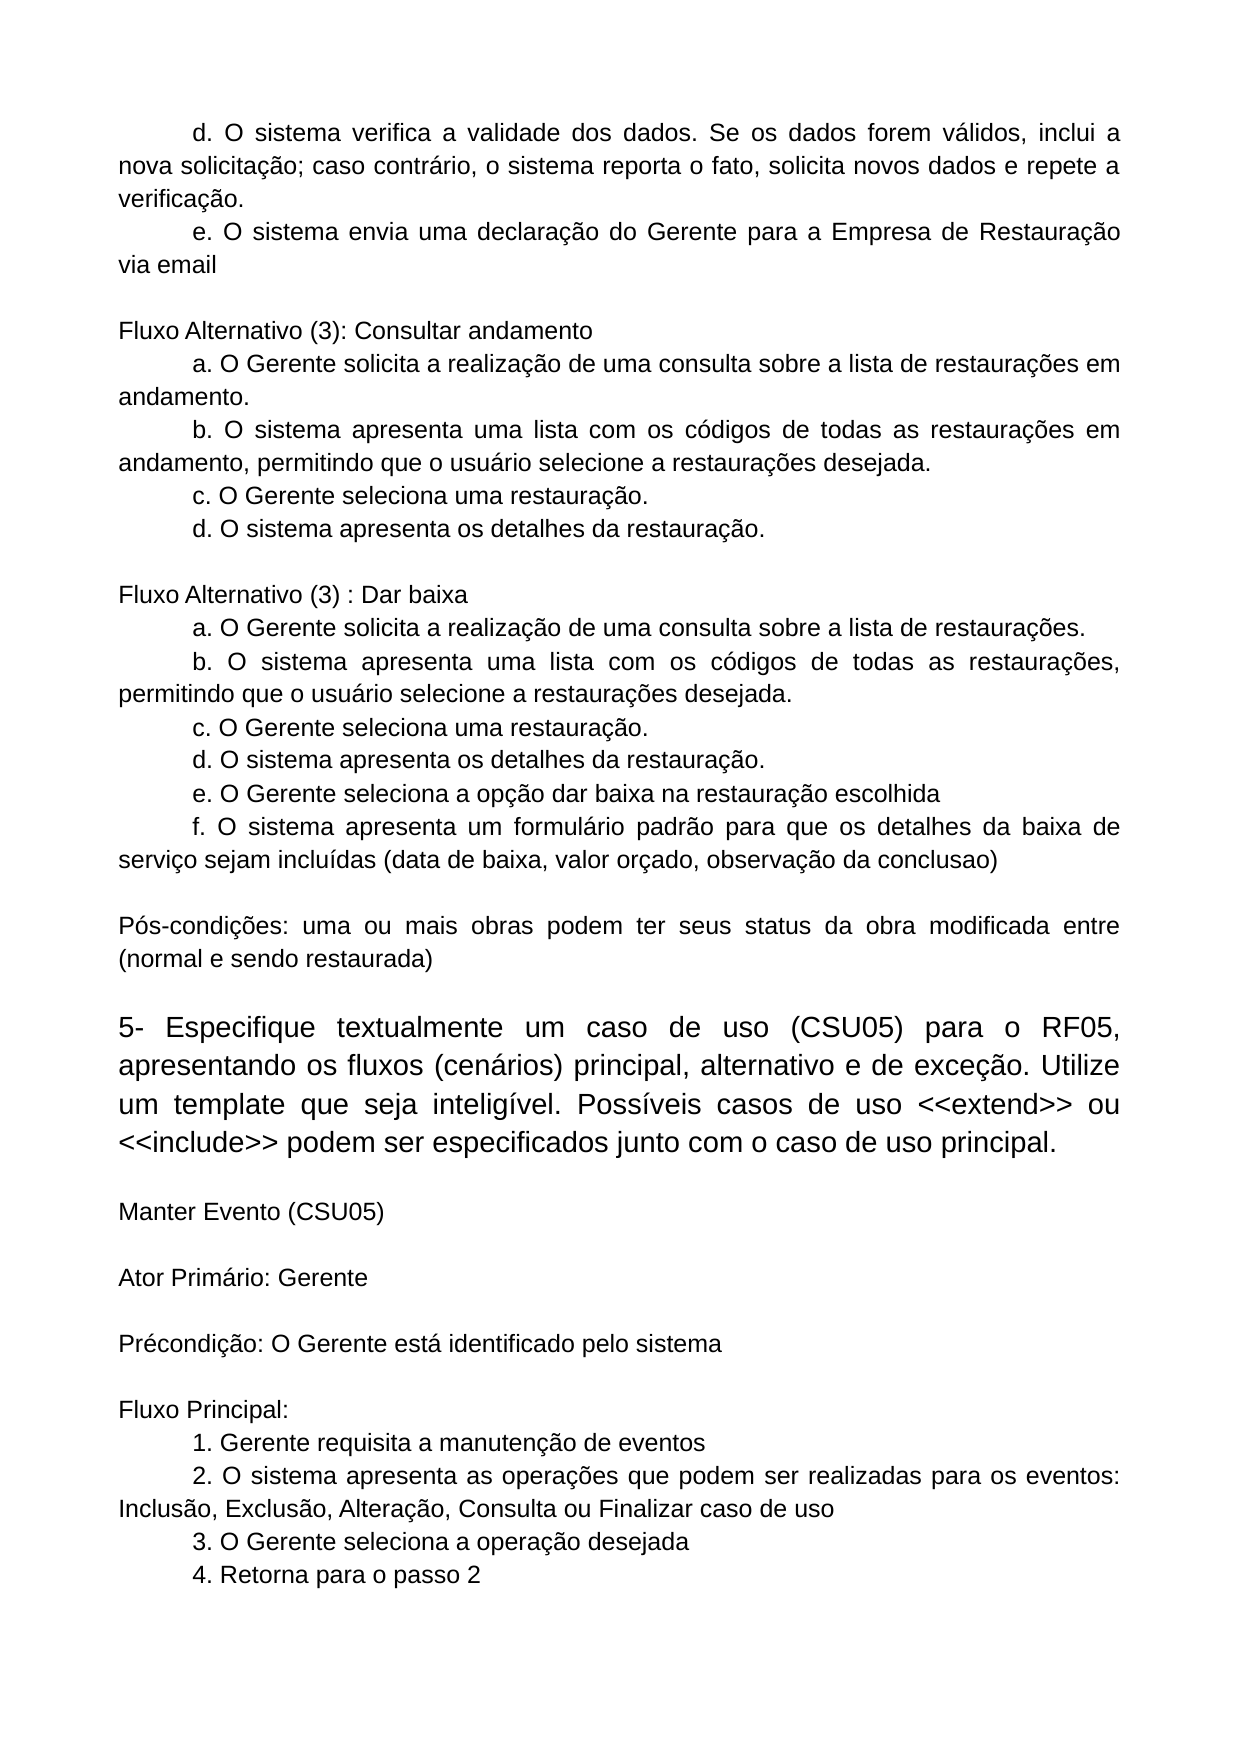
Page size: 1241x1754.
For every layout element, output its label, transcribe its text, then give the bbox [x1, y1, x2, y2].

text d. O sistema apresenta os detalhes da restauração. [118, 746, 1122, 774]
text 2. O sistema apresenta as operações que podem ser realizadas para os eventos: Inclusão, Exclusão, Alteração, Consulta ou Finalizar caso de uso [118, 1461, 1122, 1523]
text Pós-condições: uma ou mais obras podem ter seus status da obra modificada entre (normal e sendo restaurada) [118, 911, 1122, 972]
text b. O sistema apresenta uma lista com os códigos de todas as restaurações, permitindo que o usuário selecione a restaurações desejada. [118, 646, 1122, 708]
text Fluxo Alternativo (3) : Dar baixa [118, 580, 1122, 609]
text a. O Gerente solicita a realização de uma consulta sobre a lista de restaurações em andamento. [118, 349, 1122, 411]
text b. O sistema apresenta uma lista com os códigos de todas as restaurações em andamento, permitindo que o usuário selecione a restaurações desejada. [118, 415, 1122, 477]
text 5- Especifique textualmente um caso de uso (CSU05) para o RF05, apresentando os fluxos (cenários) principal, alternativo e de exceção. Utilize um template que seja inteligível. Possíveis casos de uso <<extend>> ou <<include>> podem ser especificados junto com o caso de uso principal. [118, 1010, 1122, 1159]
text Fluxo Alternativo (3): Consultar andamento [118, 316, 1122, 345]
text d. O sistema verifica a validade dos dados. Se os dados forem válidos, inclui a nova solicitação; caso contrário, o sistema reporta o fato, solicita novos dados e repete a verificação. [118, 118, 1122, 213]
text d. O sistema apresenta os detalhes da restauração. [118, 514, 1122, 543]
text f. O sistema apresenta um formulário padrão para que os detalhes da baixa de serviço sejam incluídas (data de baixa, valor orçado, observação da conclusao) [118, 812, 1122, 873]
text 4. Retorna para o passo 2 [118, 1560, 1122, 1589]
text a. O Gerente solicita a realização de uma consulta sobre a lista de restaurações. [118, 613, 1122, 642]
text Ator Primário: Gerente [118, 1263, 1122, 1292]
text Manter Evento (CSU05) [118, 1197, 1122, 1226]
text e. O Gerente seleciona a opção dar baixa na restauração escolhida [118, 778, 1122, 807]
text 3. O Gerente seleciona a operação desejada [118, 1527, 1122, 1556]
text c. O Gerente seleciona uma restauração. [118, 712, 1122, 741]
text Fluxo Principal: [118, 1395, 1122, 1424]
text c. O Gerente seleciona uma restauração. [118, 481, 1122, 510]
text Précondição: O Gerente está identificado pelo sistema [118, 1329, 1122, 1358]
text e. O sistema envia uma declaração do Gerente para a Empresa de Restauração via email [118, 217, 1122, 279]
text 1. Gerente requisita a manutenção de eventos [118, 1428, 1122, 1457]
